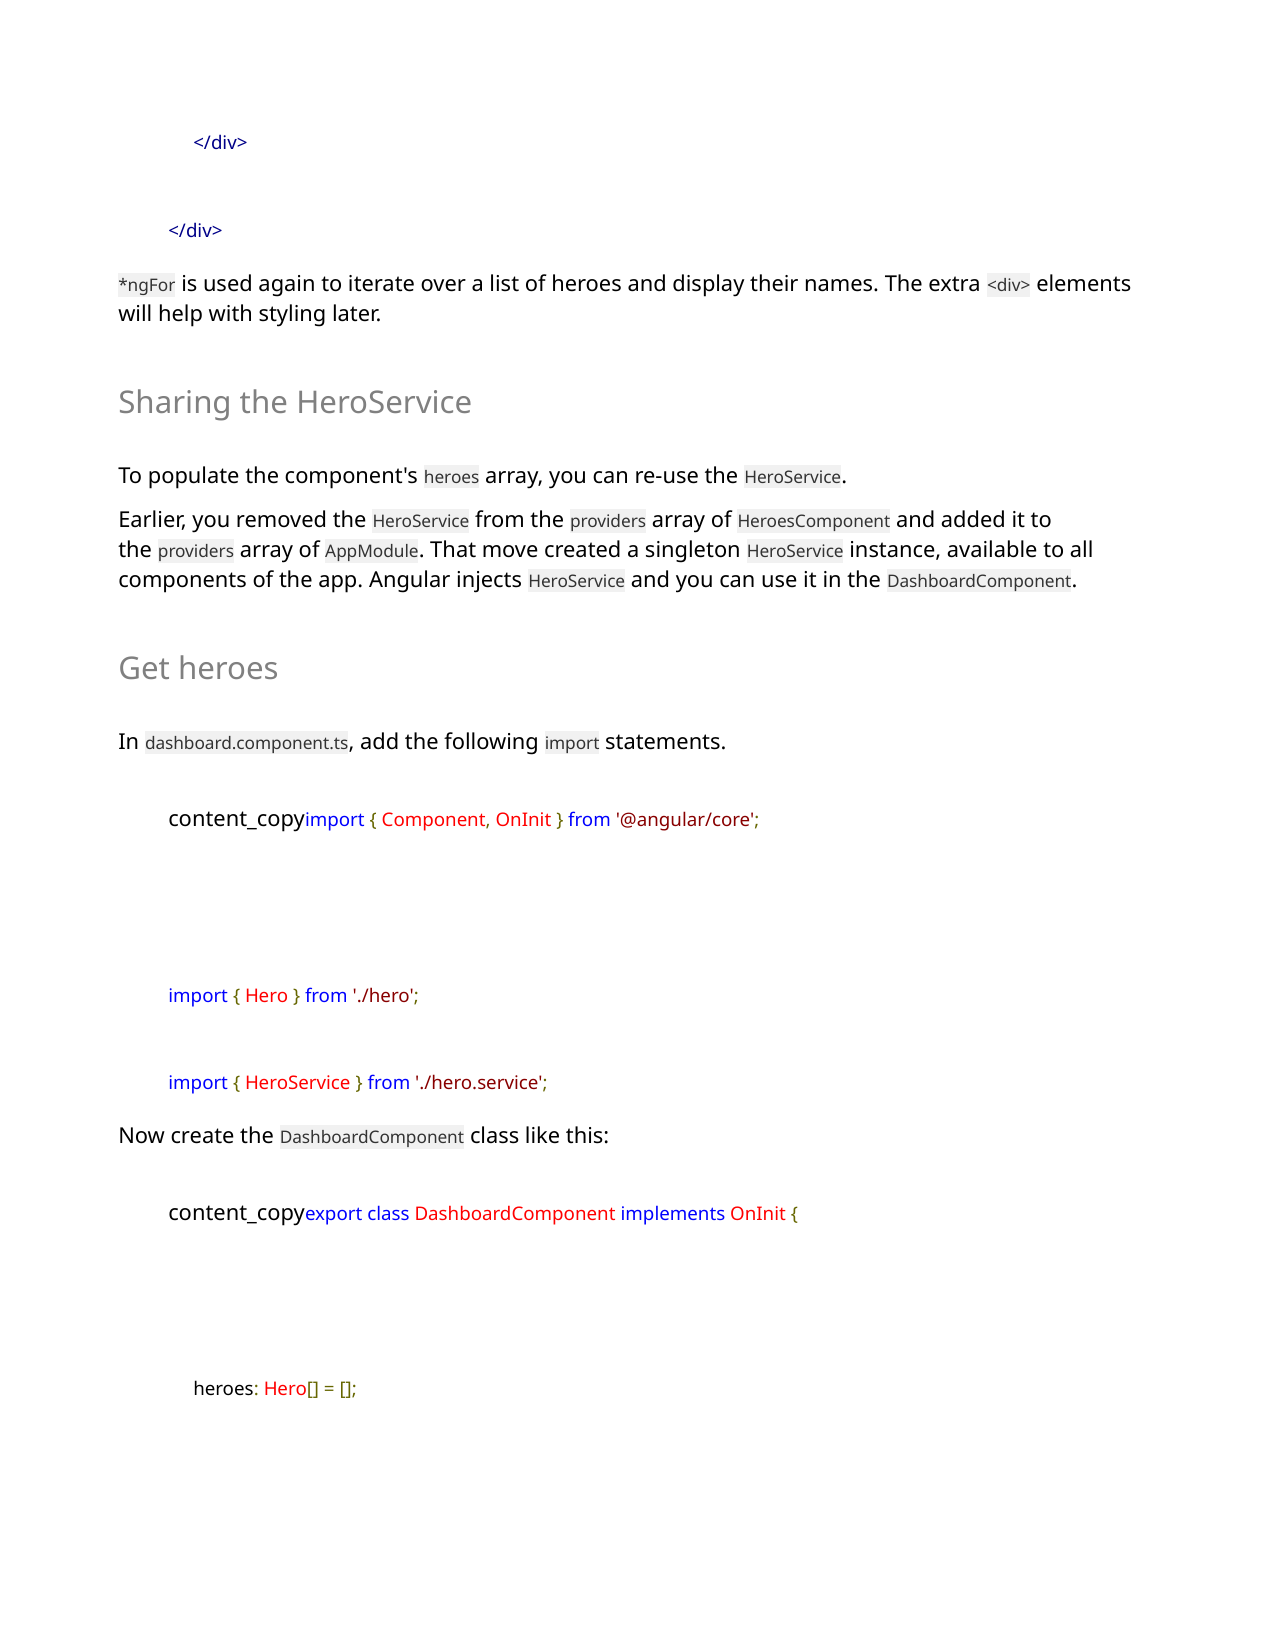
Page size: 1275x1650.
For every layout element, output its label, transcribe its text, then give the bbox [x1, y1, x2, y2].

text </div> [168, 118, 1107, 156]
text import { Hero } from './hero'; [168, 970, 1107, 1008]
text To populate the component's heroes array, you can re-use the HeroService. [118, 460, 1157, 490]
text Earlier, you removed the HeroService from the providers array of HeroesComponent and added it to the providers array of AppModule. That move created a singleton HeroService instance, available to all components of the app. Angular injects HeroService and you can use it in the DashboardComponent. [118, 504, 1157, 594]
subtitle Sharing the HeroService [118, 380, 1157, 422]
text Now create the DashboardComponent class like this: [118, 1120, 1157, 1150]
text heroes: Hero[] = []; [168, 1364, 1107, 1402]
text content_copyimport { Component, OnInit } from '@angular/core'; [168, 795, 1107, 833]
text import { HeroService } from './hero.service'; [168, 1058, 1107, 1095]
text </div> [168, 206, 1107, 243]
subtitle Get heroes [118, 646, 1157, 688]
text In dashboard.component.ts, add the following import statements. [118, 726, 1157, 756]
text *ngFor is used again to iterate over a list of heroes and display their names. The extra <div> elements will help with styling later. [118, 268, 1157, 328]
text content_copyexport class DashboardComponent implements OnInit { [168, 1189, 1107, 1227]
